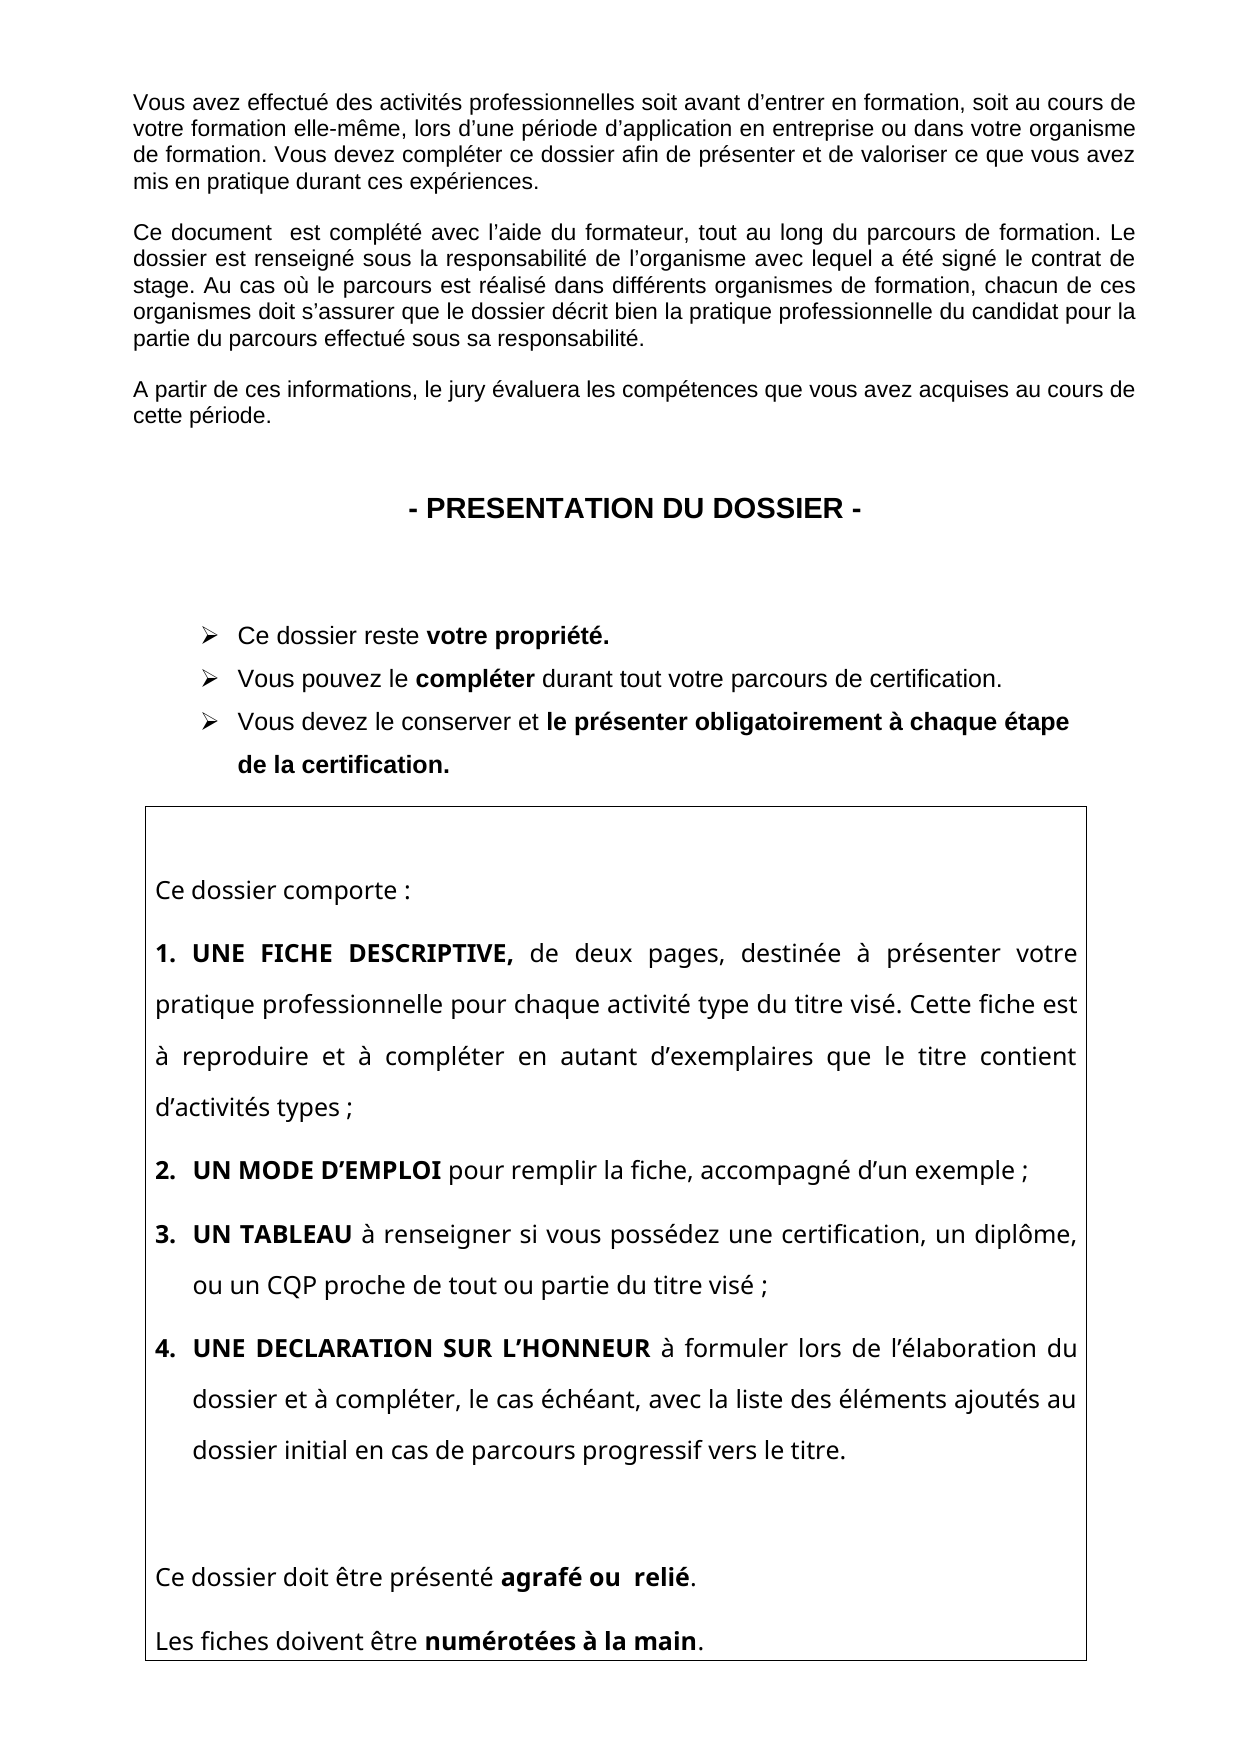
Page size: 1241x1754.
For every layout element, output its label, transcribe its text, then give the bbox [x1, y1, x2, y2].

list Vous devez le conserver et le présenter obligatoirement à chaque étape de la certification. [200, 707, 1078, 779]
text Vous avez effectué des activités professionnelles soit avant d’entrer en formation, soit au cours de votre formation elle-même, lors d’une période d’application en entreprise ou dans votre organisme de formation. Vous devez compléter ce dossier afin de présenter et de valoriser ce que vous avez mis en pratique durant ces expériences. [133, 89, 1137, 194]
list Ce dossier reste votre propriété. [200, 621, 1078, 649]
list une DECLARATION sur l’honneur à formuler lors de l’élaboration du dossier et à compléter, le cas échéant, avec la liste des éléments ajoutés au dossier initial en cas de parcours progressif vers le titre. [146, 1328, 1086, 1467]
text A partir de ces informations, le jury évaluera les compétences que vous avez acquises au cours de cette période. [133, 376, 1137, 428]
list un mode d’emploi pour remplir la fiche, accompagné d’un exemple ; [146, 1150, 1086, 1187]
text Ce document est complété avec l’aide du formateur, tout au long du parcours de formation. Le dossier est renseigné sous la responsabilité de l’organisme avec lequel a été signé le contrat de stage. Au cas où le parcours est réalisé dans différents organismes de formation, chacun de ces organismes doit s’assurer que le dossier décrit bien la pratique professionnelle du candidat pour la partie du parcours effectué sous sa responsabilité. [133, 219, 1137, 351]
text - PRESENTATION DU DOSSIER - [133, 491, 1137, 525]
text Ce dossier comporte : [146, 869, 1086, 907]
text 1. une fiche descriptive, de deux pages, destinée à présenter votre pratique professionnelle pour chaque activité type du titre visé. Cette fiche est à reproduire et à compléter en autant d’exemplaires que le titre contient d’activités types ; [146, 933, 1086, 1123]
list Vous pouvez le compléter durant tout votre parcours de certification. [200, 664, 1078, 693]
list un tableau à renseigner si vous possédez une certification, un diplôme, ou un CQP proche de tout ou partie du titre visé ; [146, 1213, 1086, 1301]
text Les fiches doivent être numérotées à la main. [146, 1621, 1086, 1660]
text Ce dossier doit être présenté agrafé ou relié. [146, 1557, 1086, 1594]
